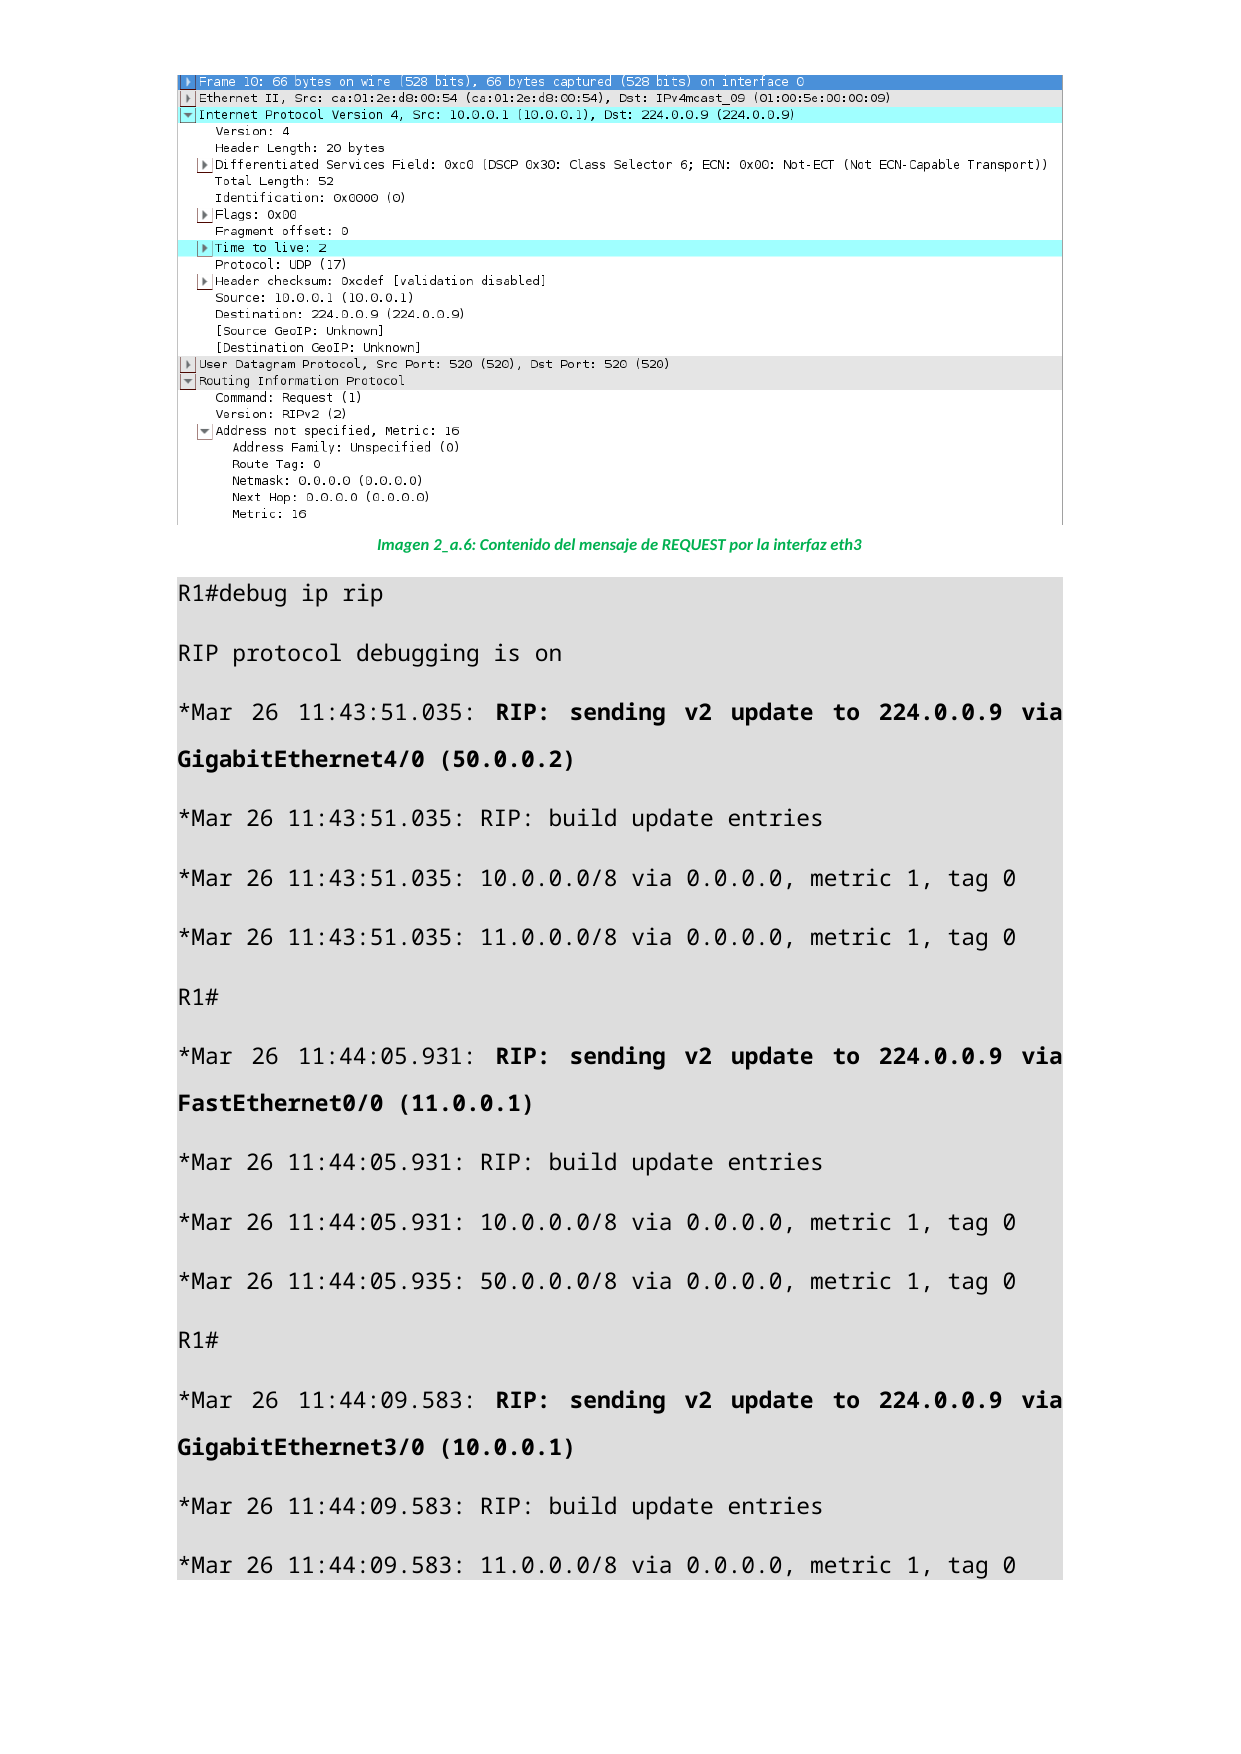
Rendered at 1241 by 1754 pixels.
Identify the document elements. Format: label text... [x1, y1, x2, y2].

text *Mar 26 11:43:51.035: RIP: sending v2 update to 224.0.0.9 via GigabitEthernet4/0 (50.0.0.2) [177, 696, 1063, 774]
text R1#debug ip rip [177, 577, 1063, 608]
text *Mar 26 11:44:05.931: RIP: build update entries [177, 1146, 1063, 1177]
text *Mar 26 11:44:05.935: 50.0.0.0/8 via 0.0.0.0, metric 1, tag 0 [177, 1265, 1063, 1296]
text *Mar 26 11:43:51.035: 11.0.0.0/8 via 0.0.0.0, metric 1, tag 0 [177, 921, 1063, 952]
text R1# [177, 1324, 1063, 1355]
text *Mar 26 11:44:05.931: 10.0.0.0/8 via 0.0.0.0, metric 1, tag 0 [177, 1205, 1063, 1237]
text *Mar 26 11:44:09.583: 11.0.0.0/8 via 0.0.0.0, metric 1, tag 0 [177, 1549, 1063, 1580]
text *Mar 26 11:44:09.583: RIP: build update entries [177, 1490, 1063, 1521]
text *Mar 26 11:44:09.583: RIP: sending v2 update to 224.0.0.9 via GigabitEthernet3/0 (10.0.0.1) [177, 1383, 1063, 1462]
text RIP protocol debugging is on [177, 637, 1063, 668]
text *Mar 26 11:43:51.035: 10.0.0.0/8 via 0.0.0.0, metric 1, tag 0 [177, 862, 1063, 893]
text R1# [177, 980, 1063, 1012]
text *Mar 26 11:44:05.931: RIP: sending v2 update to 224.0.0.9 via FastEthernet0/0 (11.0.0.1) [177, 1040, 1063, 1118]
text Imagen 2_a.6: Contenido del mensaje de REQUEST por la interfaz eth3 [177, 525, 1063, 555]
text *Mar 26 11:43:51.035: RIP: build update entries [177, 802, 1063, 833]
